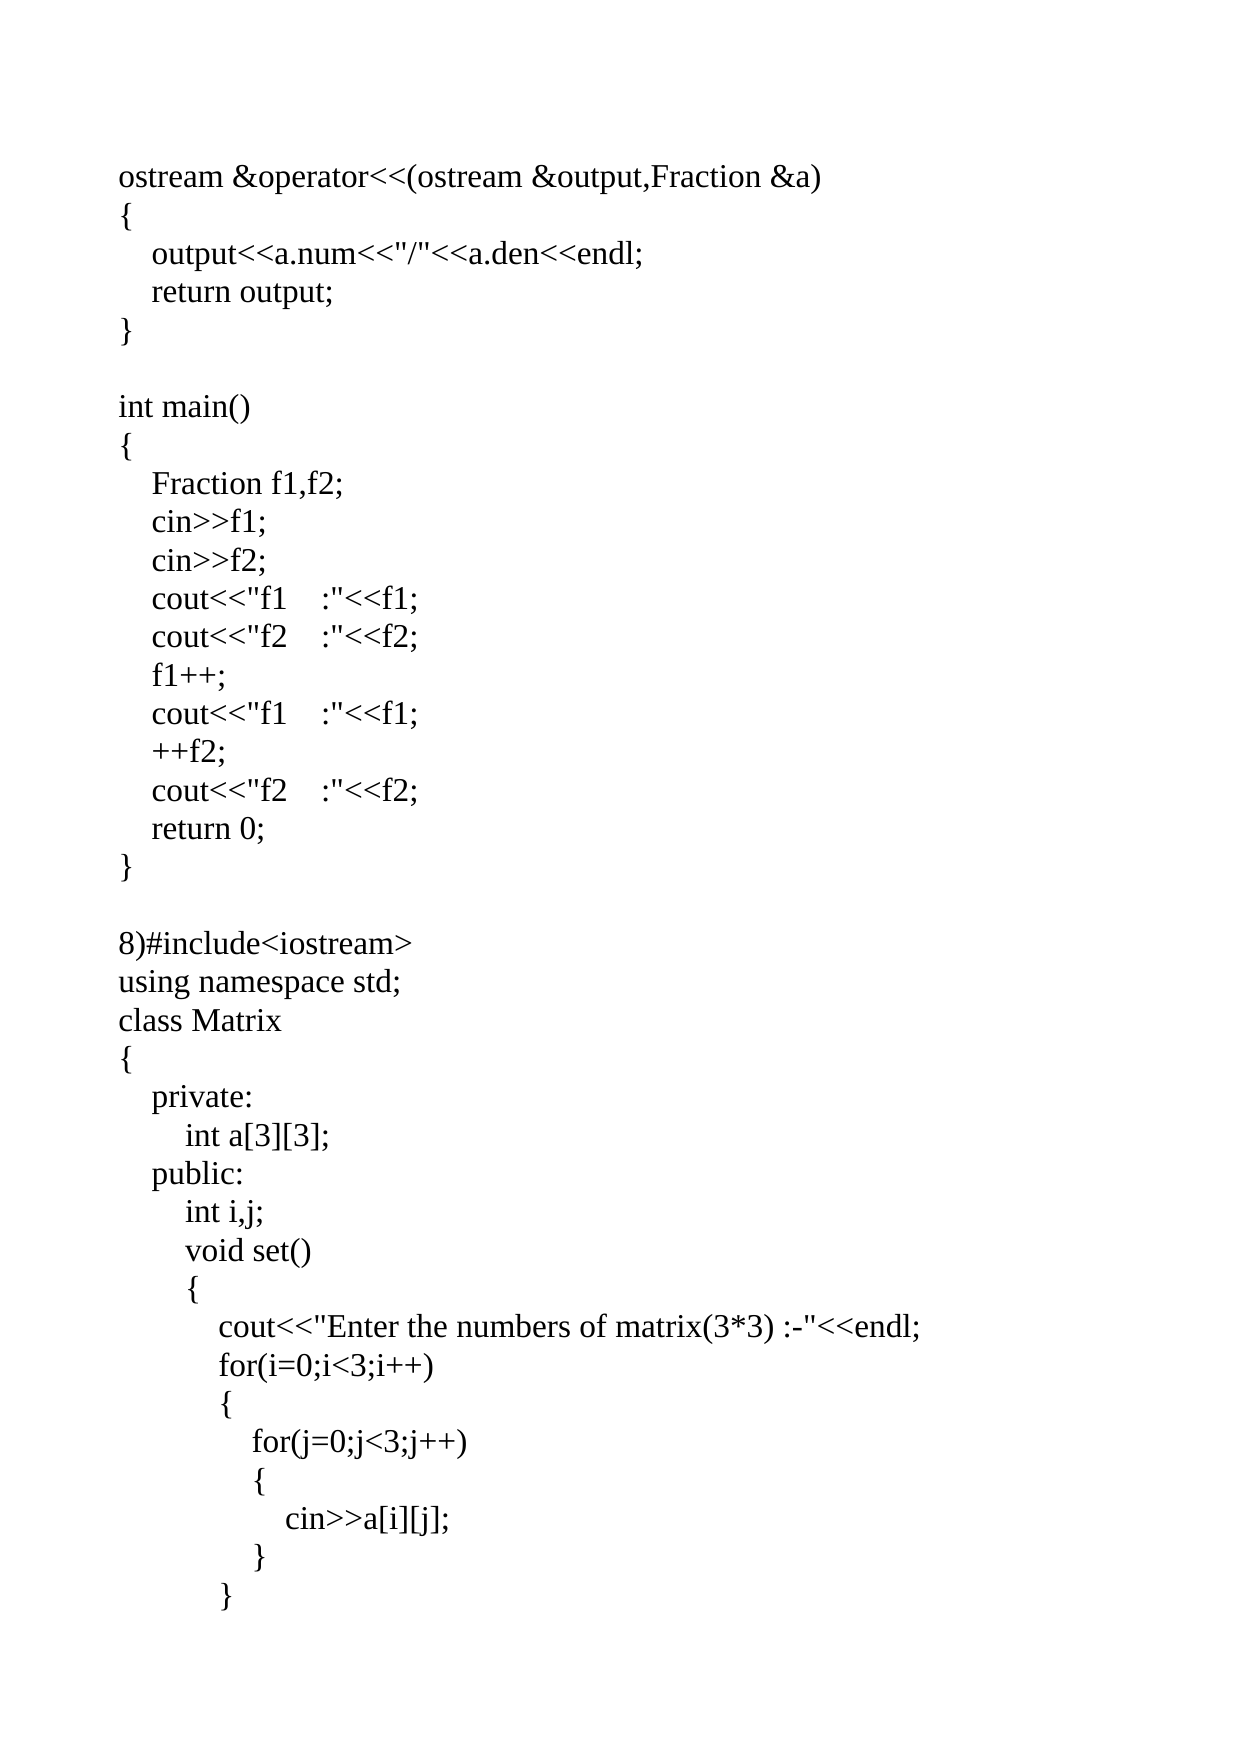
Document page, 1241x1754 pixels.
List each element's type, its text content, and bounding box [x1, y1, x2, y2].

text { [118, 1460, 1122, 1498]
text output<<a.num<<"/"<<a.den<<endl; [118, 233, 1122, 271]
text { [118, 195, 1122, 233]
text public: [118, 1153, 1122, 1191]
text void set() [118, 1230, 1122, 1268]
text ostream &operator<<(ostream &output,Fraction &a) [118, 156, 1122, 195]
text cout<<"f1 :"<<f1; [118, 578, 1122, 616]
text private: [118, 1076, 1122, 1115]
text cout<<"Enter the numbers of matrix(3*3) :-"<<endl; [118, 1306, 1122, 1345]
text } [118, 1536, 1122, 1575]
text cout<<"f2 :"<<f2; [118, 770, 1122, 808]
text cout<<"f2 :"<<f2; [118, 616, 1122, 655]
text cin>>f2; [118, 540, 1122, 578]
text cin>>a[i][j]; [118, 1498, 1122, 1536]
text } [118, 846, 1122, 885]
text f1++; [118, 655, 1122, 693]
text { [118, 1383, 1122, 1421]
text Fraction f1,f2; [118, 463, 1122, 501]
text { [118, 425, 1122, 463]
text for(j=0;j<3;j++) [118, 1421, 1122, 1460]
text { [118, 1038, 1122, 1076]
text { [118, 1268, 1122, 1306]
text int main() [118, 386, 1122, 425]
text return output; [118, 271, 1122, 310]
text } [118, 310, 1122, 348]
text ++f2; [118, 731, 1122, 770]
text return 0; [118, 808, 1122, 846]
text using namespace std; [118, 961, 1122, 1000]
text for(i=0;i<3;i++) [118, 1345, 1122, 1383]
text } [118, 1575, 1122, 1613]
text int i,j; [118, 1191, 1122, 1230]
text int a[3][3]; [118, 1115, 1122, 1153]
text class Matrix [118, 1000, 1122, 1038]
text cin>>f1; [118, 501, 1122, 540]
text 8)#include<iostream> [118, 923, 1122, 961]
text cout<<"f1 :"<<f1; [118, 693, 1122, 731]
